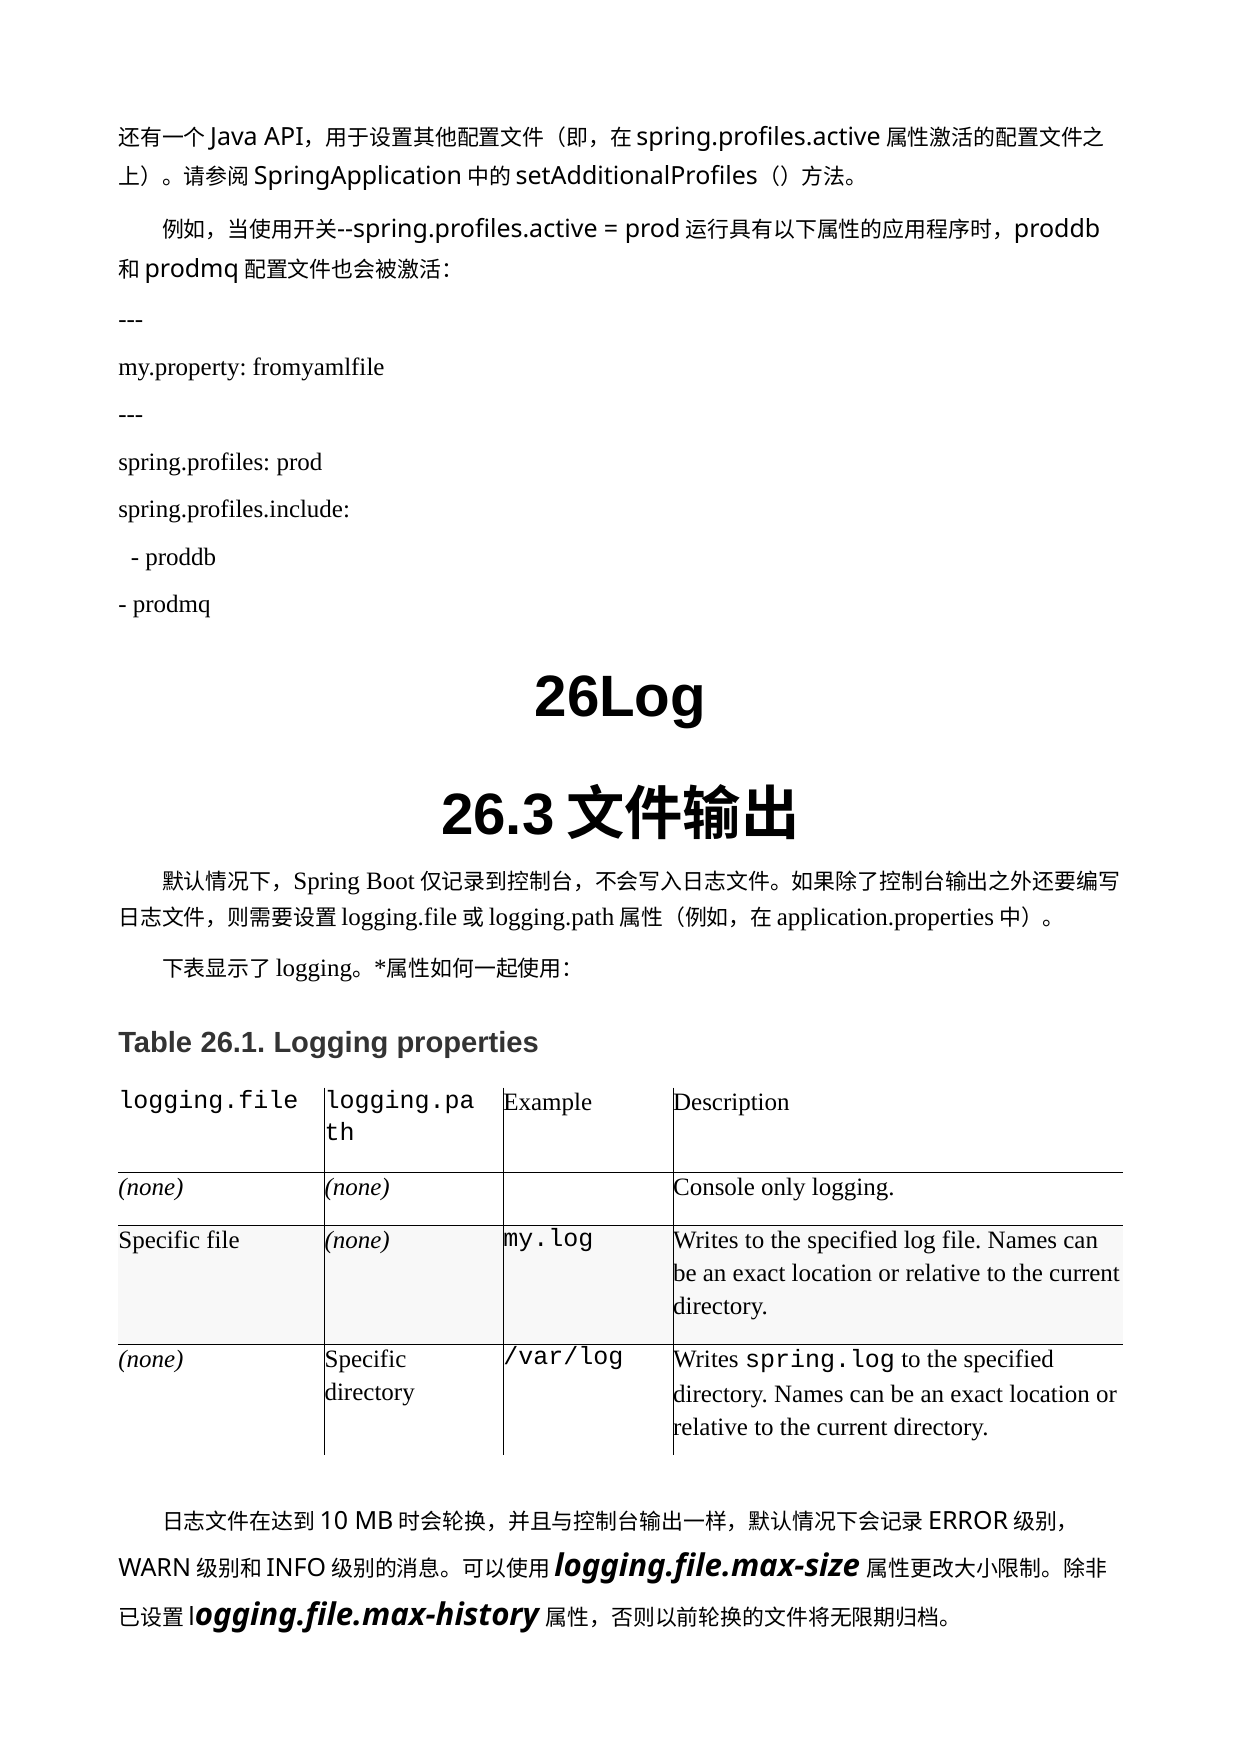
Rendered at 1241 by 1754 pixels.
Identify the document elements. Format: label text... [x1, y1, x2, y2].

text my.property: fromyamlfile [118, 352, 1122, 380]
text --- [118, 304, 1122, 333]
table_header logging.path [325, 1088, 503, 1172]
text 下表显示了logging。*属性如何一起使用： [118, 951, 1122, 983]
text Table 26.1. Logging properties [118, 1025, 1122, 1059]
table_cell my.log [504, 1226, 673, 1344]
table_cell Specific directory [325, 1345, 503, 1455]
table_cell Writes to the specified log file. Names can be an exact location or relative to the current directory. [674, 1226, 1123, 1344]
text 例如，当使用开关--spring.profiles.active = prod运行具有以下属性的应用程序时，proddb和prodmq配置文件也会被激活： [118, 211, 1122, 284]
table_header logging.file [118, 1088, 324, 1172]
text - proddb [118, 542, 1122, 571]
text 日志文件在达到10 MB时会轮换，并且与控制台输出一样，默认情况下会记录ERROR级别，WARN级别和INFO级别的消息。可以使用logging.file.max-size属性更改大小限制。除非已设置logging.file.max-history属性，否则以前轮换的文件将无限期归档。 [118, 1503, 1122, 1635]
table_cell /var/log [504, 1345, 673, 1455]
text - prodmq [118, 589, 1122, 618]
table_cell (none) [118, 1345, 324, 1455]
table_header Description [674, 1088, 1123, 1172]
title 26Log [118, 662, 1122, 729]
table_cell Writes spring.log to the specified directory. Names can be an exact location or relative to the current directory. [674, 1345, 1123, 1455]
table_cell Specific file [118, 1226, 324, 1344]
title 26.3文件输出 [118, 767, 1122, 851]
table_cell (none) [325, 1173, 503, 1225]
table_header Example [504, 1088, 673, 1172]
text spring.profiles.include: [118, 494, 1122, 523]
table_cell (none) [118, 1173, 324, 1225]
table_cell [504, 1173, 673, 1225]
text --- [118, 399, 1122, 428]
table_cell (none) [325, 1226, 503, 1344]
text 默认情况下，Spring Boot仅记录到控制台，不会写入日志文件。如果除了控制台输出之外还要编写日志文件，则需要设置logging.file或logging.path属性（例如，在application.properties中）。 [118, 864, 1122, 932]
text spring.profiles: prod [118, 447, 1122, 476]
table_cell Console only logging. [674, 1173, 1123, 1225]
text 还有一个Java API，用于设置其他配置文件（即，在spring.profiles.active属性激活的配置文件之上）。请参阅SpringApplication中的setAdditionalProfiles（）方法。 [118, 118, 1122, 191]
